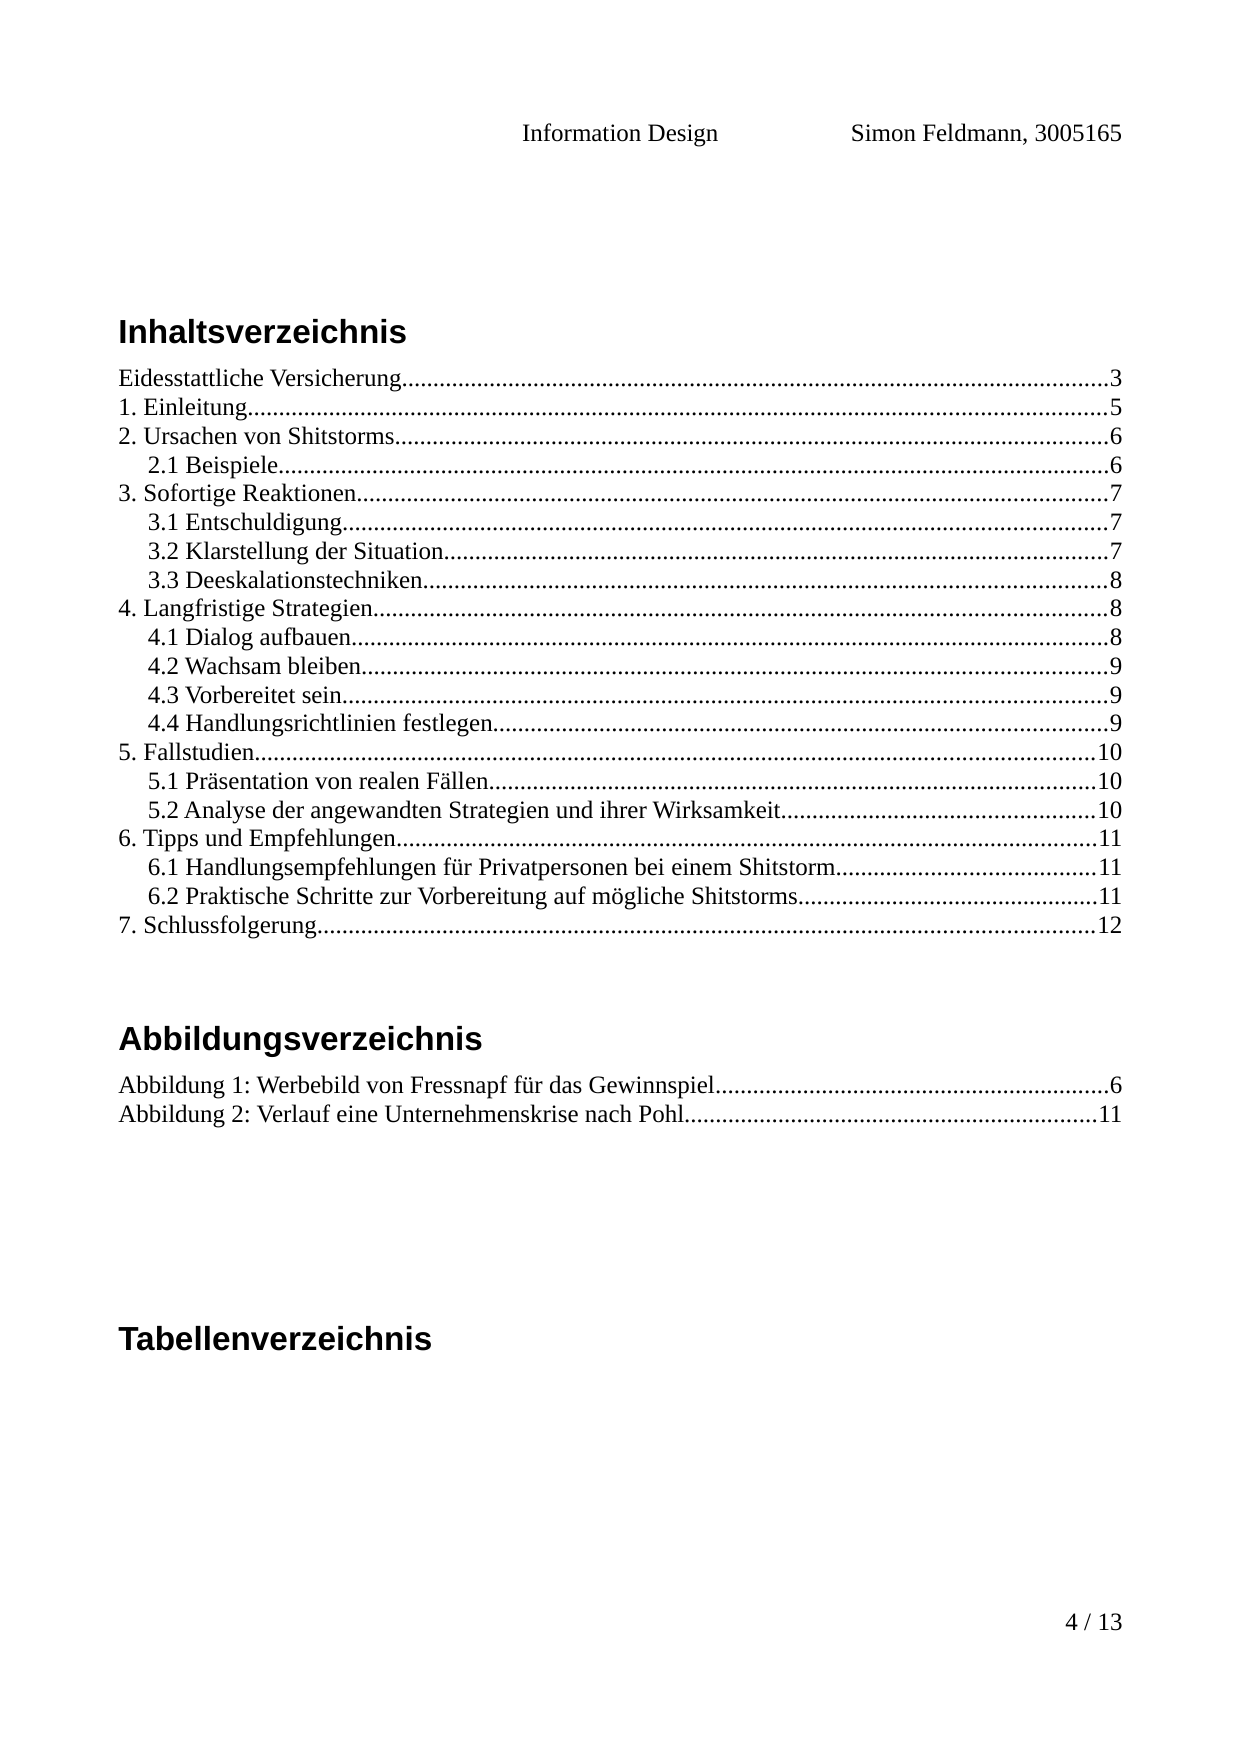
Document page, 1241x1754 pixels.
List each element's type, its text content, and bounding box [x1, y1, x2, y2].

text 3.3 Deeskalationstechniken 8 [148, 565, 1122, 593]
text 3. Sofortige Reaktionen 7 [118, 478, 1122, 507]
text 4.4 Handlungsrichtlinien festlegen 9 [148, 708, 1122, 737]
text 2. Ursachen von Shitstorms 6 [118, 421, 1122, 450]
text 6. Tipps und Empfehlungen 11 [118, 823, 1122, 852]
text 4.1 Dialog aufbauen 8 [148, 622, 1122, 651]
text 5. Fallstudien 10 [118, 737, 1122, 766]
text 4.3 Vorbereitet sein 9 [148, 680, 1122, 708]
subtitle Inhaltsverzeichnis [118, 313, 1122, 351]
text 5.2 Analyse der angewandten Strategien und ihrer Wirksamkeit 10 [148, 795, 1122, 823]
text 3.1 Entschuldigung 7 [148, 507, 1122, 536]
text 6.2 Praktische Schritte zur Vorbereitung auf mögliche Shitstorms 11 [148, 881, 1122, 910]
text 5.1 Präsentation von realen Fällen 10 [148, 766, 1122, 795]
text Abbildung 1: Werbebild von Fressnapf für das Gewinnspiel 6 [118, 1070, 1122, 1099]
text 4. Langfristige Strategien 8 [118, 593, 1122, 622]
subtitle Tabellenverzeichnis [118, 1319, 1122, 1358]
text Abbildung 2: Verlauf eine Unternehmenskrise nach Pohl 11 [118, 1099, 1122, 1128]
text 2.1 Beispiele 6 [148, 450, 1122, 478]
text 1. Einleitung 5 [118, 392, 1122, 421]
text 7. Schlussfolgerung 12 [118, 910, 1122, 938]
text 4.2 Wachsam bleiben 9 [148, 651, 1122, 680]
text 6.1 Handlungsempfehlungen für Privatpersonen bei einem Shitstorm 11 [148, 852, 1122, 881]
text 3.2 Klarstellung der Situation 7 [148, 536, 1122, 565]
subtitle Abbildungsverzeichnis [118, 1019, 1122, 1058]
text Eidesstattliche Versicherung 3 [118, 363, 1122, 392]
